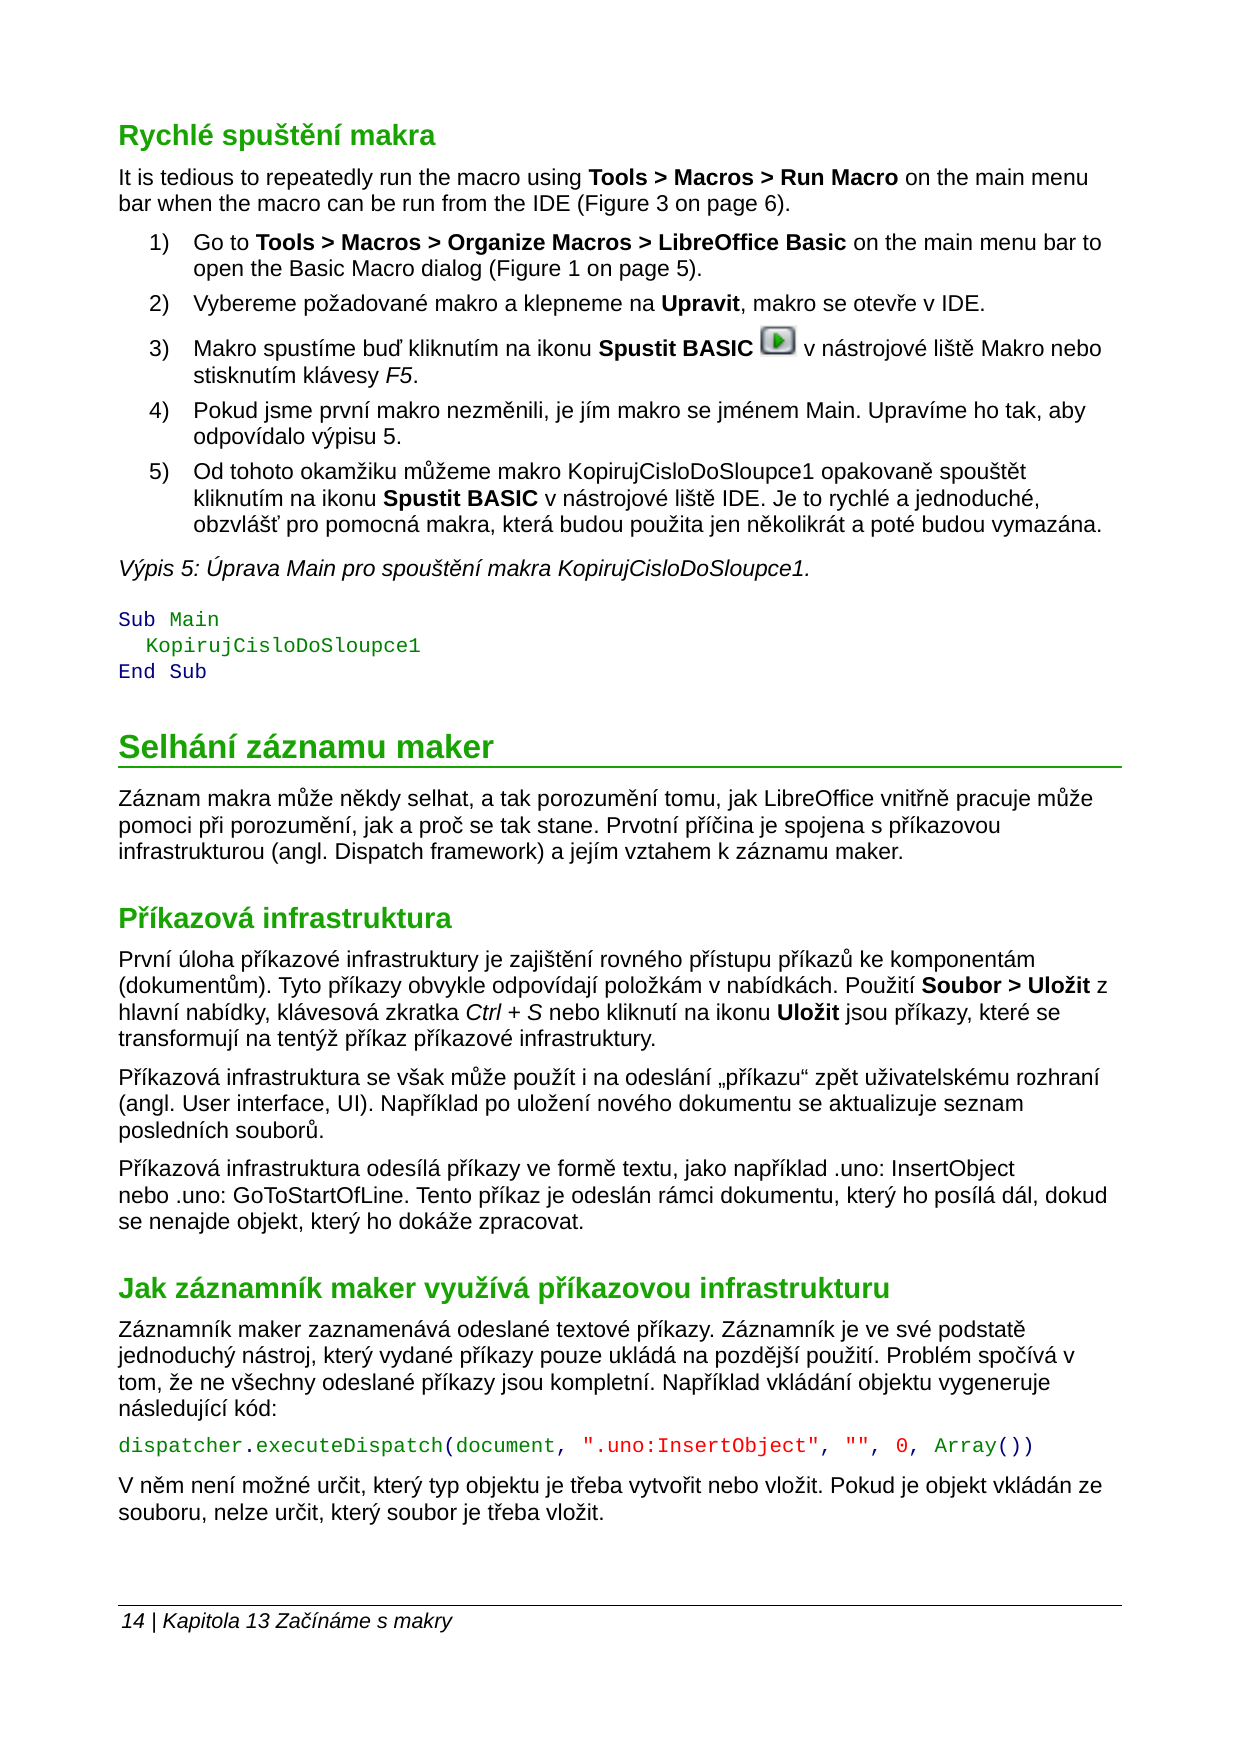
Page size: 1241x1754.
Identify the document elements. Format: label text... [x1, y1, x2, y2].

text KopirujCisloDoSloupce1 [118, 633, 1122, 659]
subtitle Příkazová infrastruktura [118, 901, 1122, 934]
list Go to Tools > Macros > Organize Macros > LibreOffice Basic on the main menu bar to open the Basic Macro dialog (Figure 1 on page 5). [169, 229, 1122, 281]
list Pokud jsme první makro nezměnili, je jím makro se jménem Main. Upravíme ho tak, aby odpovídalo výpisu 5. [169, 397, 1122, 449]
text V něm není možné určit, který typ objektu je třeba vytvořit nebo vložit. Pokud je objekt vkládán ze souboru, nelze určit, který soubor je třeba vložit. [118, 1472, 1122, 1525]
text První úloha příkazové infrastruktury je zajištění rovného přístupu příkazů ke komponentám (dokumentům). Tyto příkazy obvykle odpovídají položkám v nabídkách. Použití Soubor > Uložit z hlavní nabídky, klávesová zkratka Ctrl + S nebo kliknutí na ikonu Uložit jsou příkazy, které se transformují na tentýž příkaz příkazové infrastruktury. [118, 946, 1122, 1051]
list It is tedious to repeatedly run the macro using Tools > Macros > Run Macro on the main menu bar when the macro can be run from the IDE (Figure 3 on page 6). [118, 163, 1122, 216]
text Sub Main [118, 607, 1122, 633]
text Příkazová infrastruktura se však může použít i na odeslání „příkazu“ zpět uživatelskému rozhraní (angl. User interface, UI). Například po uložení nového dokumentu se aktualizuje seznam posledních souborů. [118, 1064, 1122, 1143]
subtitle Selhání záznamu maker [118, 727, 1122, 766]
text End Sub [118, 659, 1122, 685]
text dispatcher.executeDispatch(document, ".uno:InsertObject", "", 0, Array()) [118, 1434, 1122, 1460]
text Záznam makra může někdy selhat, a tak porozumění tomu, jak LibreOffice vnitřně pracuje může pomoci při porozumění, jak a proč se tak stane. Prvotní příčina je spojena s příkazovou infrastrukturou (angl. Dispatch framework) a jejím vztahem k záznamu maker. [118, 785, 1122, 864]
subtitle Rychlé spuštění makra [118, 118, 1122, 152]
list Vybereme požadované makro a klepneme na Upravit, makro se otevře v IDE. [169, 290, 1122, 317]
subtitle Jak záznamník maker využívá příkazovou infrastrukturu [118, 1271, 1122, 1304]
picture [760, 325, 798, 357]
text Výpis 5 : Úprava Main pro spouštění makra KopirujCisloDoSloupce1. [118, 555, 1122, 581]
list Od tohoto okamžiku můžeme makro KopirujCisloDoSloupce1 opakovaně spouštět kliknutím na ikonu Spustit BASIC v nástrojové liště IDE. Je to rychlé a jednoduché, obzvlášť pro pomocná makra, která budou použita jen několikrát a poté budou vymazána. [169, 458, 1122, 537]
text Záznamník maker zaznamenává odeslané textové příkazy. Záznamník je ve své podstatě jednoduchý nástroj, který vydané příkazy pouze ukládá na pozdější použití. Problém spočívá v tom, že ne všechny odeslané příkazy jsou kompletní. Například vkládání objektu vygeneruje následující kód: [118, 1316, 1122, 1421]
list Makro spustíme buď kliknutím na ikonu Spustit BASIC v nástrojové liště Makro nebo stisknutím klávesy F5. [169, 325, 1122, 388]
text Příkazová infrastruktura odesílá příkazy ve formě textu, jako například .uno: InsertObject nebo .uno: GoToStartOfLine. Tento příkaz je odeslán rámci dokumentu, který ho posílá dál, dokud se nenajde objekt, který ho dokáže zpracovat. [118, 1155, 1122, 1234]
